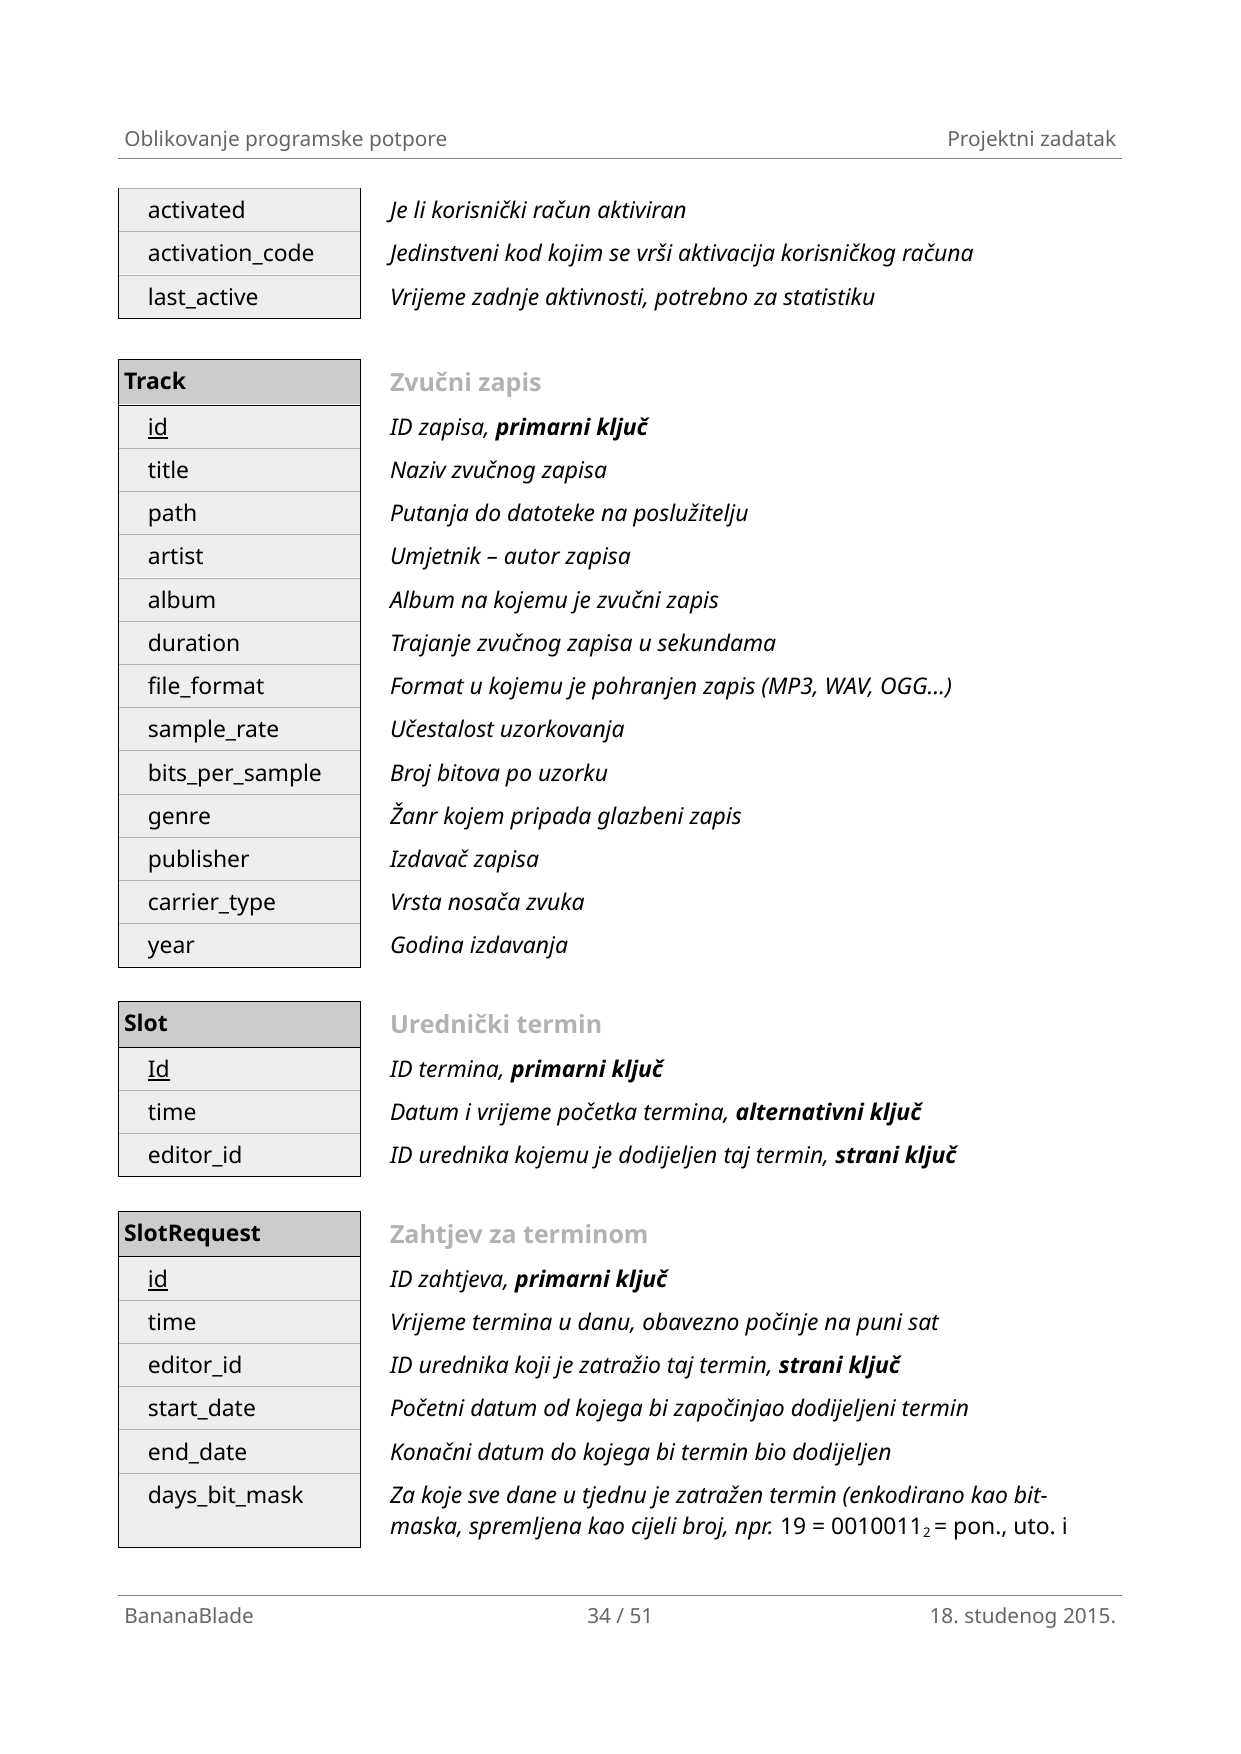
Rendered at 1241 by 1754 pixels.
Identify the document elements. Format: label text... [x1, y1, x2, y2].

table_cell carrier_type [119, 881, 360, 923]
table_cell ID termina, primarni ključ [361, 1047, 1123, 1090]
table_cell Konačni datum do kojega bi termin bio dodijeljen [361, 1429, 1123, 1473]
table_cell Broj bitova po uzorku [361, 750, 1123, 794]
table_header Slot [119, 1002, 360, 1047]
table_cell Naziv zvučnog zapisa [361, 448, 1123, 491]
table_cell editor_id [119, 1344, 360, 1386]
table_cell title [119, 449, 360, 491]
table_cell editor_id [119, 1134, 360, 1176]
table_cell Učestalost uzorkovanja [361, 707, 1123, 750]
table_cell artist [119, 535, 360, 577]
table_cell path [119, 492, 360, 534]
table_cell Umjetnik – autor zapisa [361, 534, 1123, 577]
table_cell album [119, 579, 360, 621]
table_cell last_active [119, 276, 360, 318]
table_cell id [119, 1257, 360, 1300]
table_cell time [119, 1091, 360, 1133]
table_cell bits_per_sample [119, 751, 360, 794]
table_header Zvučni zapis [361, 359, 1123, 404]
table_cell Vrsta nosača zvuka [361, 880, 1123, 923]
table_cell Trajanje zvučnog zapisa u sekundama [361, 621, 1123, 664]
table_cell Godina izdavanja [361, 923, 1123, 967]
table_cell Za koje sve dane u tjednu je zatražen termin (enkodirano kao bit-maska, spremljena kao cijeli broj, npr. 19 = 00100112 = pon., uto. i [361, 1473, 1123, 1547]
table_cell Vrijeme zadnje aktivnosti, potrebno za statistiku [361, 275, 1123, 318]
table_cell ID zahtjeva, primarni ključ [361, 1256, 1123, 1300]
table_cell Početni datum od kojega bi započinjao dodijeljeni termin [361, 1386, 1123, 1429]
table_cell activated [119, 189, 360, 231]
table_cell sample_rate [119, 708, 360, 750]
table_cell Vrijeme termina u danu, obavezno počinje na puni sat [361, 1300, 1123, 1343]
table_cell file_format [119, 665, 360, 707]
table_cell Jedinstveni kod kojim se vrši aktivacija korisničkog računa [361, 231, 1123, 274]
table_cell days_bit_mask [119, 1474, 360, 1547]
table_cell Putanja do datoteke na poslužitelju [361, 491, 1123, 534]
table_cell year [119, 924, 360, 967]
table_cell duration [119, 622, 360, 664]
table_cell id [119, 406, 360, 448]
table_cell Žanr kojem pripada glazbeni zapis [361, 794, 1123, 837]
table_cell publisher [119, 838, 360, 880]
table_cell start_date [119, 1387, 360, 1429]
table_header Track [119, 360, 360, 404]
table_cell end_date [119, 1430, 360, 1473]
table_cell Datum i vrijeme početka termina, alternativni ključ [361, 1090, 1123, 1133]
table_header SlotRequest [119, 1212, 360, 1256]
table_cell ID zapisa, primarni ključ [361, 405, 1123, 448]
table_cell Id [119, 1048, 360, 1090]
table_header Zahtjev za terminom [361, 1211, 1123, 1256]
table_cell genre [119, 795, 360, 837]
table_cell Izdavač zapisa [361, 837, 1123, 880]
table_cell Je li korisnički račun aktiviran [361, 188, 1123, 231]
table_cell ID urednika kojemu je dodijeljen taj termin, strani ključ [361, 1133, 1123, 1176]
table_cell ID urednika koji je zatražio taj termin, strani ključ [361, 1343, 1123, 1386]
table_cell activation_code [119, 232, 360, 274]
table_cell Album na kojemu je zvučni zapis [361, 578, 1123, 621]
table_cell time [119, 1301, 360, 1343]
table_cell Format u kojemu je pohranjen zapis (MP3, WAV, OGG...) [361, 664, 1123, 707]
table_header Urednički termin [361, 1001, 1123, 1047]
